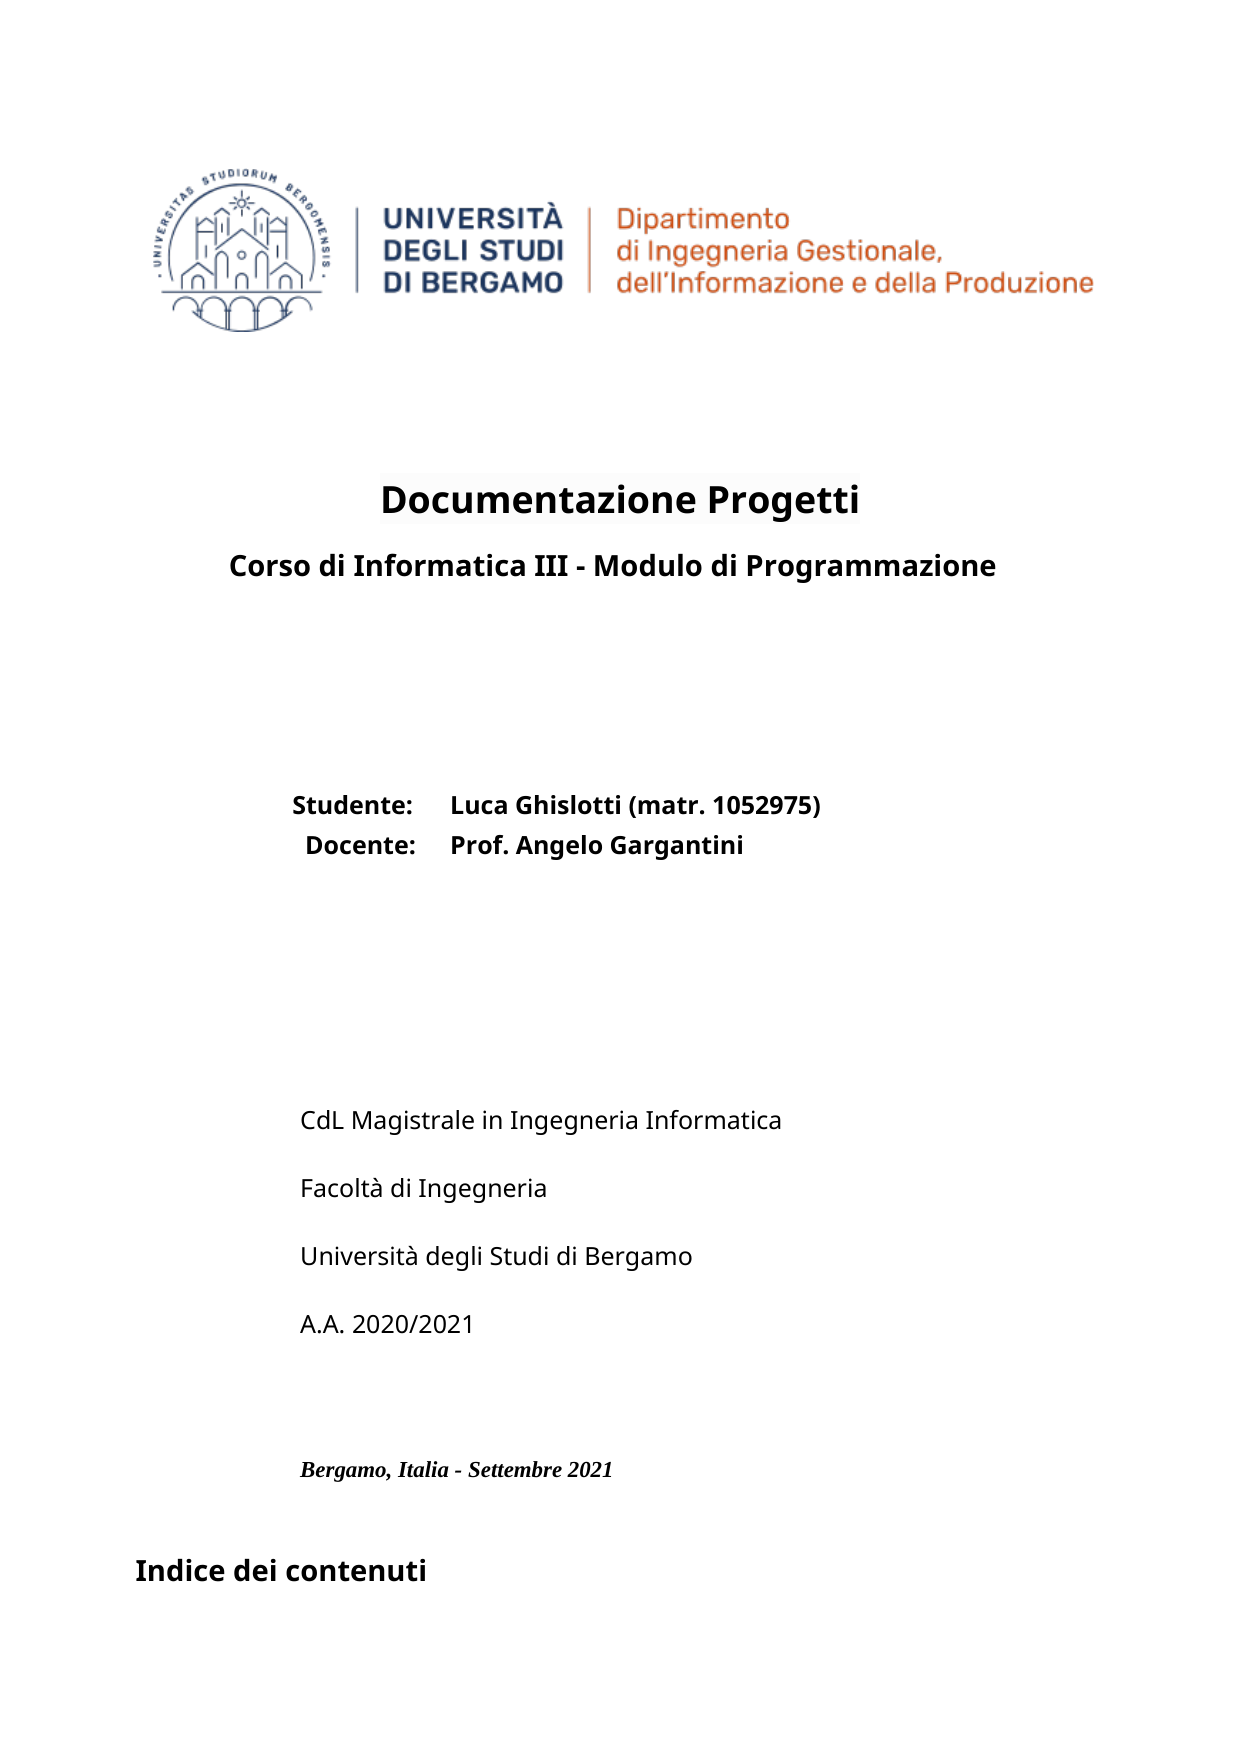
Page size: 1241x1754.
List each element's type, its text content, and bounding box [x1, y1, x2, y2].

picture [153, 168, 1094, 332]
subtitle Bergamo, Italia - Settembre 2021 [300, 1456, 1090, 1482]
subtitle Studente: Luca Ghislotti (matr. 1052975) [292, 788, 1090, 822]
title Documentazione Progetti [860, 473, 1090, 524]
title Documentazione Progetti [150, 473, 380, 524]
text CdL Magistrale in Ingegneria Informatica Facoltà di Ingegneria Università degli Studi di Bergamo A.A. 2020/2021 [300, 1103, 1090, 1404]
subtitle Docente: Prof. Angelo Gargantini [292, 828, 1090, 862]
subtitle Corso di Informatica III - Modulo di Programmazione [135, 545, 1090, 584]
subtitle Indice dei contenuti [135, 1550, 1090, 1589]
